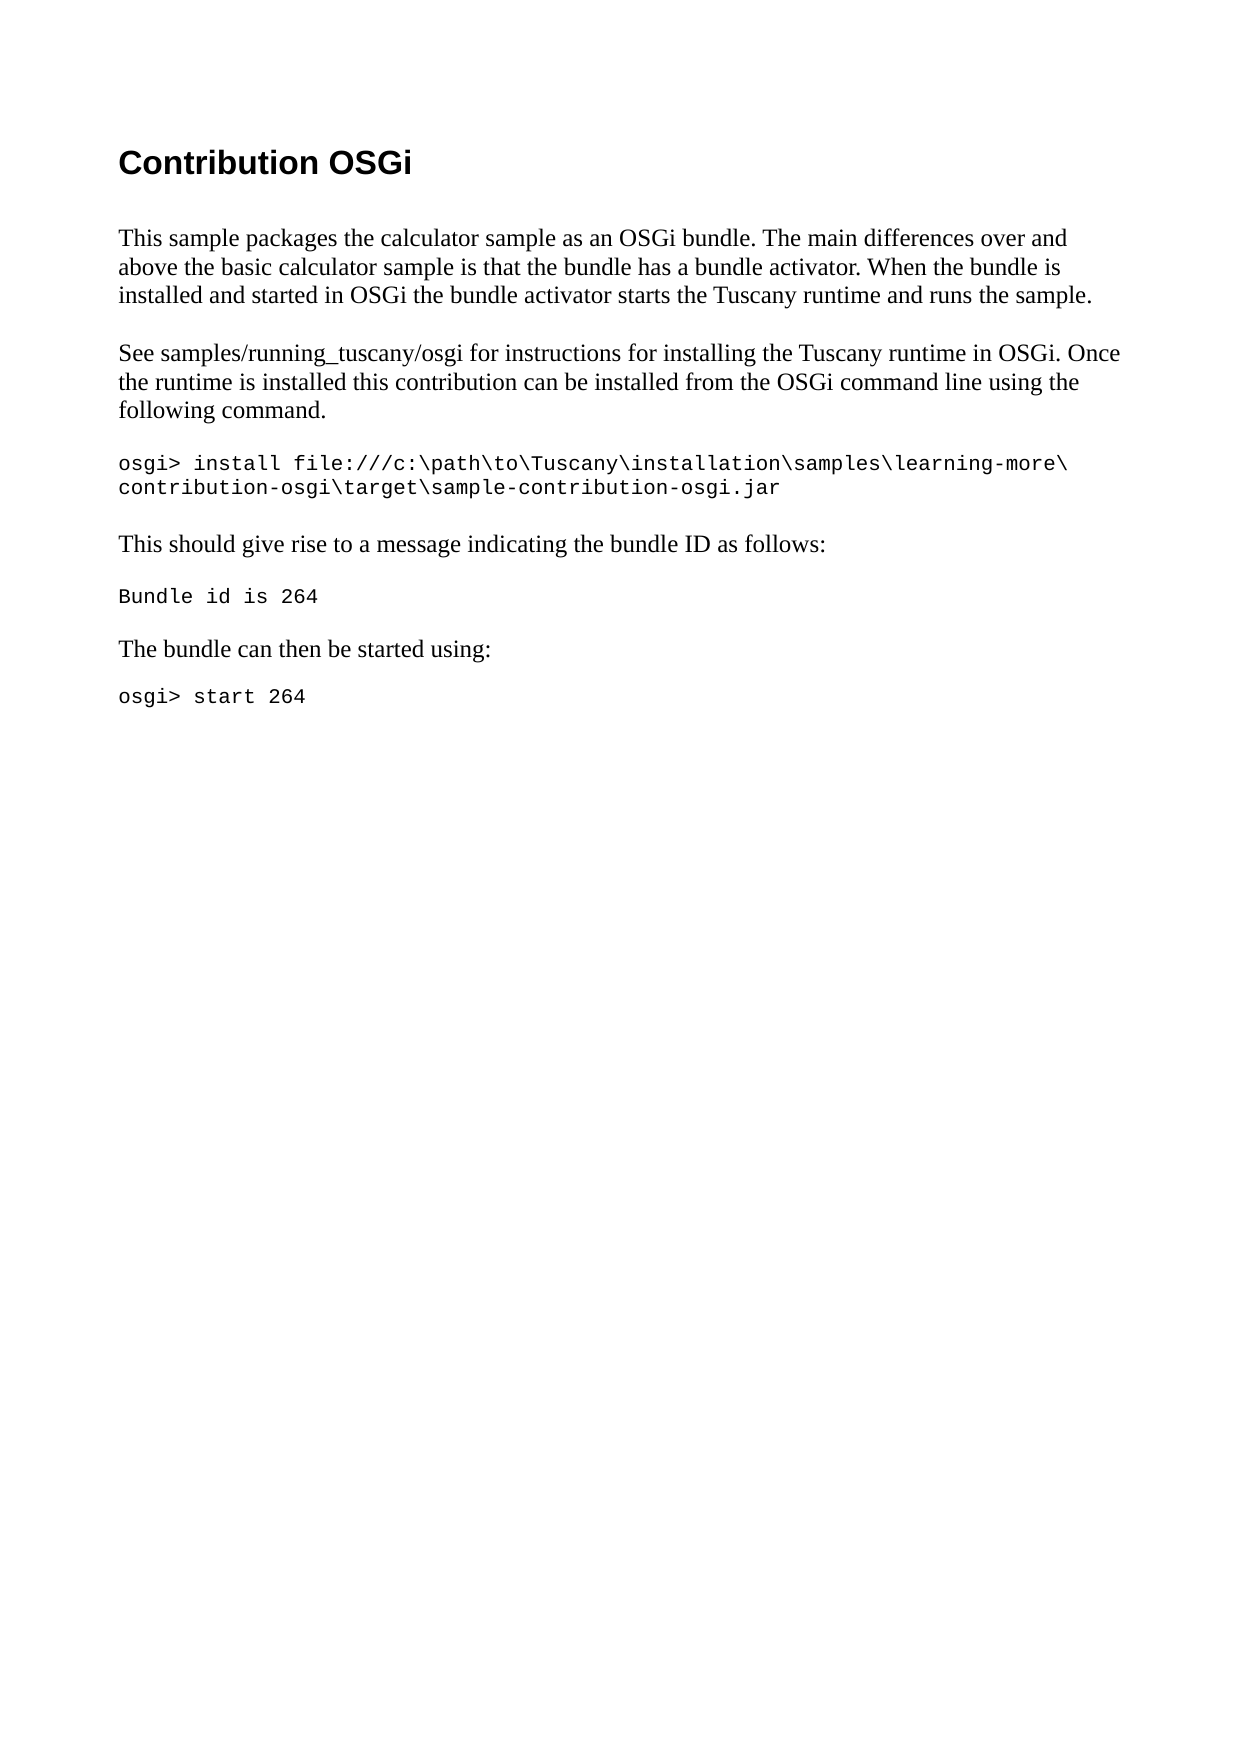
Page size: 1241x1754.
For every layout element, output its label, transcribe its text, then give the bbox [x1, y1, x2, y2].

text osgi> install file:///c:\path\to\Tuscany\installation\samples\learning-more\contribution-osgi\target\sample-contribution-osgi.jar [118, 453, 1122, 500]
text This should give rise to a message indicating the bundle ID as follows: [118, 529, 1122, 558]
text This sample packages the calculator sample as an OSGi bundle. The main differences over and above the basic calculator sample is that the bundle has a bundle activator. When the bundle is installed and started in OSGi the bundle activator starts the Tuscany runtime and runs the sample. [118, 223, 1122, 309]
text osgi> start 264 [118, 686, 1122, 710]
subtitle Contribution OSGi [118, 143, 1122, 182]
text See samples/running_tuscany/osgi for instructions for installing the Tuscany runtime in OSGi. Once the runtime is installed this contribution can be installed from the OSGi command line using the following command. [118, 338, 1122, 424]
text Bundle id is 264 [118, 587, 1122, 610]
text The bundle can then be started using: [118, 634, 1122, 663]
